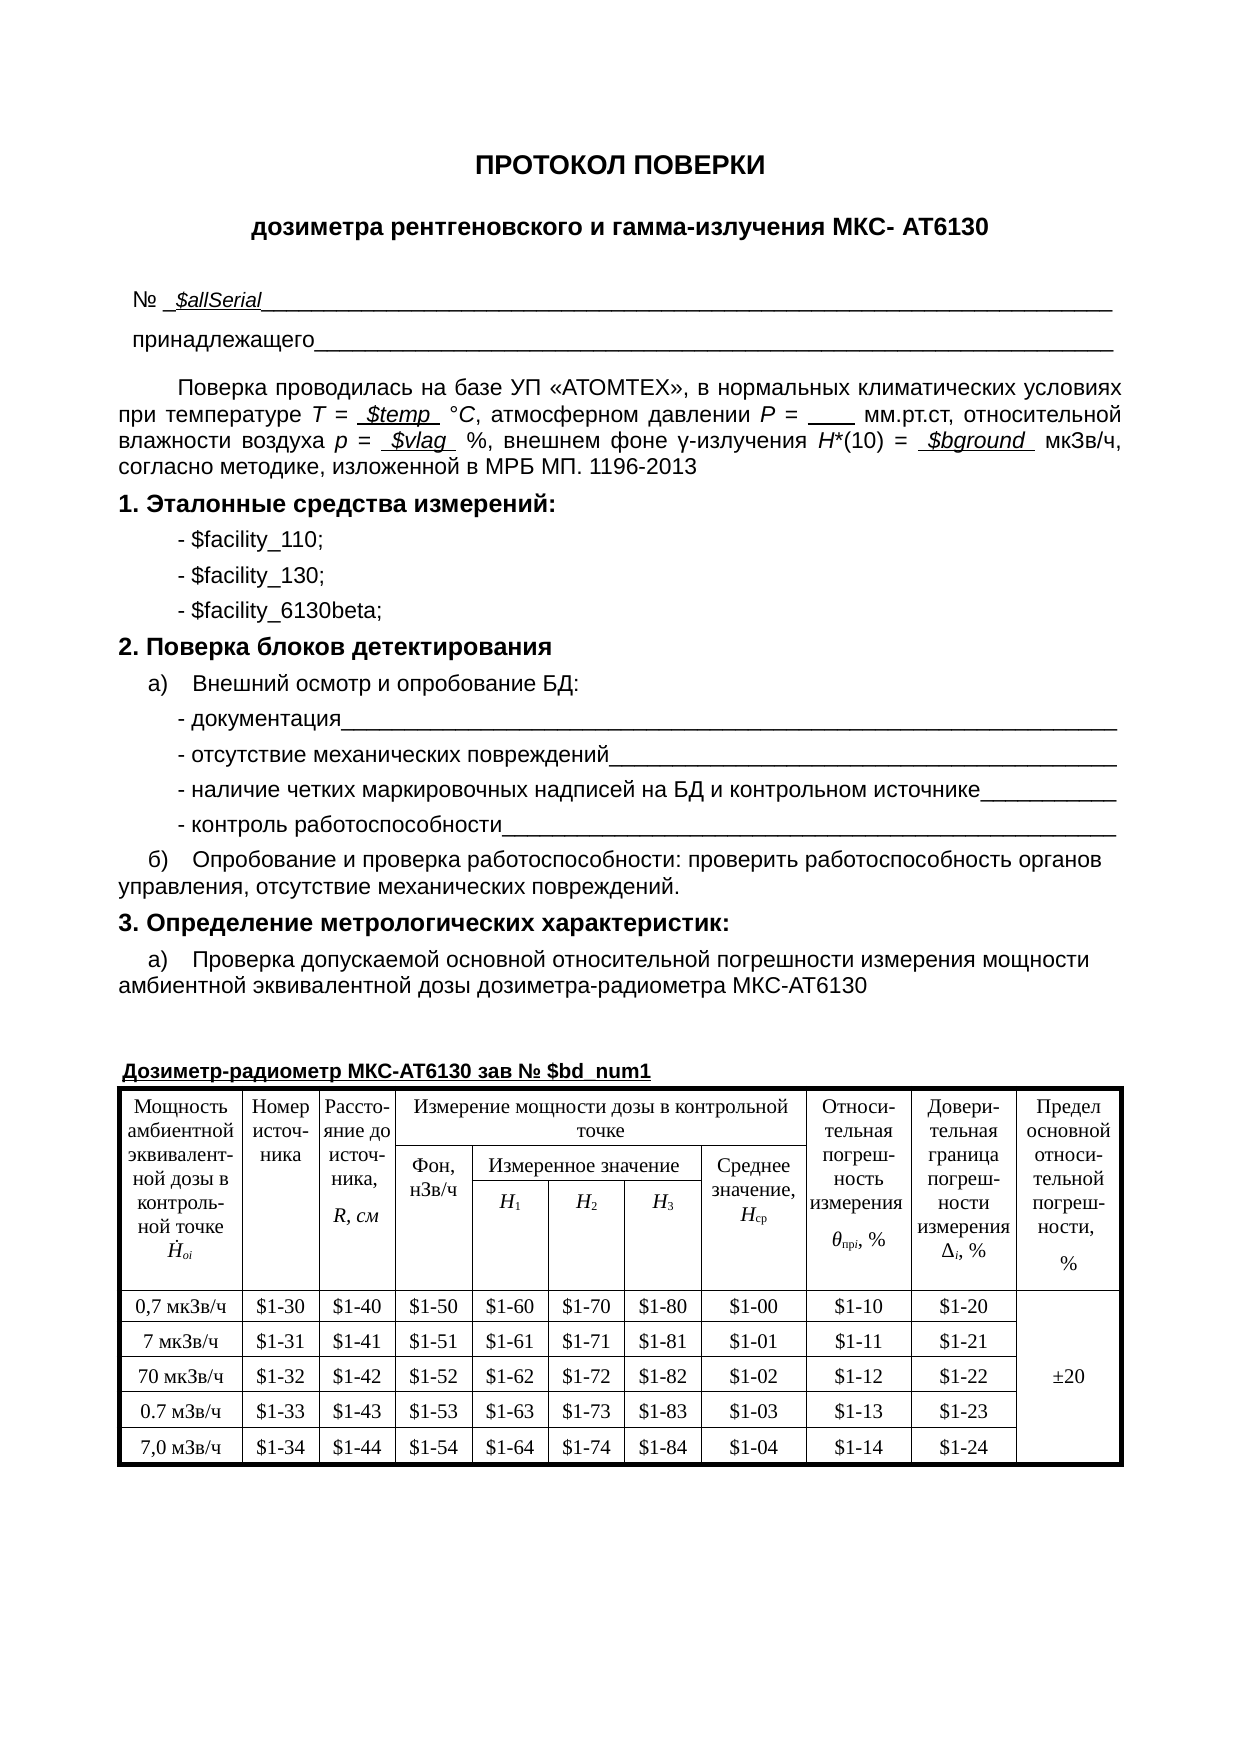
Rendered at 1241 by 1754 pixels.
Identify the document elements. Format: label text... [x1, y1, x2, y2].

table_cell $1-44 [320, 1428, 395, 1462]
table_cell $1-53 [396, 1392, 472, 1427]
table_cell Довери-тельная граница погреш-ности измерения Δi, % [912, 1091, 1016, 1290]
table_cell Измерение мощности дозы в контрольной точке [396, 1091, 806, 1145]
table_cell $1-21 [912, 1322, 1016, 1356]
table_cell $1-04 [702, 1428, 806, 1462]
table_cell $1-12 [807, 1357, 911, 1391]
table_cell $1-70 [549, 1291, 624, 1321]
table_cell $1-73 [549, 1392, 624, 1427]
table_cell $1-34 [243, 1428, 319, 1462]
table_cell H3 [625, 1181, 701, 1290]
text - $facility_130; [118, 562, 1122, 588]
table_cell $1-74 [549, 1428, 624, 1462]
table_cell Относи-тельная погреш-ность измерения θпрi, % [807, 1091, 911, 1290]
text № _$allSerial [132, 286, 1122, 313]
text - $facility_6130beta; [118, 597, 1122, 623]
text принадлежащего [132, 326, 1122, 352]
table_cell $1-20 [912, 1291, 1016, 1321]
table_cell 7,0 мЗв/ч [122, 1428, 242, 1462]
table_cell $1-64 [473, 1428, 548, 1462]
table_cell $1-61 [473, 1322, 548, 1356]
table_cell $1-30 [243, 1291, 319, 1321]
text Поверка проводилась на базе УП «АТОМТЕХ», в нормальных климатических условиях при температуре Т = $temp °С, атмосферном давлении Р = мм.рт.ст, относительной влажности воздуха р = $vlag %, внешнем фоне γ-излучения H*(10) = $bground мкЗв/ч, согласно методике, изложенной в МРБ МП. 1196-2013 [118, 374, 1122, 479]
table_cell $1-23 [912, 1392, 1016, 1427]
table_cell Среднее значение, Hср [702, 1146, 806, 1290]
table_cell $1-13 [807, 1392, 911, 1427]
text 3. Определение метрологических характеристик: [118, 908, 1122, 937]
table_cell $1-32 [243, 1357, 319, 1391]
table_cell $1-40 [320, 1291, 395, 1321]
table_cell $1-22 [912, 1357, 1016, 1391]
table_cell $1-01 [702, 1322, 806, 1356]
table_cell 7 мкЗв/ч [122, 1322, 242, 1356]
table_cell $1-03 [702, 1392, 806, 1427]
text а) Проверка допускаемой основной относительной погрешности измерения мощности амбиентной эквивалентной дозы дозиметра-радиометра МКС-AT6130 [118, 946, 1122, 998]
table_cell $1-41 [320, 1322, 395, 1356]
table_cell H1 [473, 1181, 548, 1290]
table_cell Измеренное значение [473, 1146, 701, 1180]
table_cell $1-43 [320, 1392, 395, 1427]
table_cell $1-72 [549, 1357, 624, 1391]
table_cell $1-60 [473, 1291, 548, 1321]
table_cell $1-54 [396, 1428, 472, 1462]
table_cell 70 мкЗв/ч [122, 1357, 242, 1391]
table_cell $1-84 [625, 1428, 701, 1462]
table_cell $1-51 [396, 1322, 472, 1356]
table_cell Рассто-яние до источ-ника, R, см [320, 1091, 395, 1290]
text 2. Поверка блоков детектирования [118, 632, 1122, 661]
table_cell ±20 [1017, 1291, 1119, 1462]
table_cell $1-24 [912, 1428, 1016, 1462]
table_cell $1-81 [625, 1322, 701, 1356]
table_cell $1-80 [625, 1291, 701, 1321]
text - документация [118, 705, 1122, 732]
table_cell Номер источ-ника [243, 1091, 319, 1290]
table_cell $1-33 [243, 1392, 319, 1427]
table_cell $1-11 [807, 1322, 911, 1356]
table_cell H2 [549, 1181, 624, 1290]
table_cell $1-00 [702, 1291, 806, 1321]
text - $facility_110; [118, 526, 1122, 553]
text а) Внешний осмотр и опробование БД: [118, 670, 1122, 696]
table_header Дозиметр-радиометр МКС-AT6130 зав № $bd_num1 [119, 1040, 1121, 1086]
table_cell $1-71 [549, 1322, 624, 1356]
table_cell $1-50 [396, 1291, 472, 1321]
table_cell $1-63 [473, 1392, 548, 1427]
table_cell Мощность амбиентной эквивалент-ной дозы в контроль-ной точке Ḣoi [122, 1091, 242, 1290]
table_cell Предел основной относи-тельной погреш-ности, % [1017, 1091, 1119, 1290]
table_cell $1-83 [625, 1392, 701, 1427]
table_cell 0.7 мЗв/ч [122, 1392, 242, 1427]
table_cell 0,7 мкЗв/ч [122, 1291, 242, 1321]
text 1. Эталонные средства измерений: [118, 488, 1122, 517]
table_cell $1-82 [625, 1357, 701, 1391]
table_cell Фон, нЗв/ч [396, 1146, 472, 1290]
text - наличие четких маркировочных надписей на БД и контрольном источнике [118, 776, 1122, 802]
table_cell $1-10 [807, 1291, 911, 1321]
table_cell $1-14 [807, 1428, 911, 1462]
table_cell $1-02 [702, 1357, 806, 1391]
table_cell $1-42 [320, 1357, 395, 1391]
table_cell $1-62 [473, 1357, 548, 1391]
text ПРОТОКОЛ ПОВЕРКИ [118, 149, 1122, 181]
text - отсутствие механических повреждений [118, 741, 1122, 767]
table_cell $1-52 [396, 1357, 472, 1391]
text б) Опробование и проверка работоспособности: проверить работоспособность органов управления, отсутствие механических повреждений. [118, 846, 1122, 899]
text - контроль работоспособности [118, 811, 1122, 837]
table_cell $1-31 [243, 1322, 319, 1356]
text дозиметра рентгеновского и гамма-излучения МКС- AT6130 [118, 212, 1122, 241]
